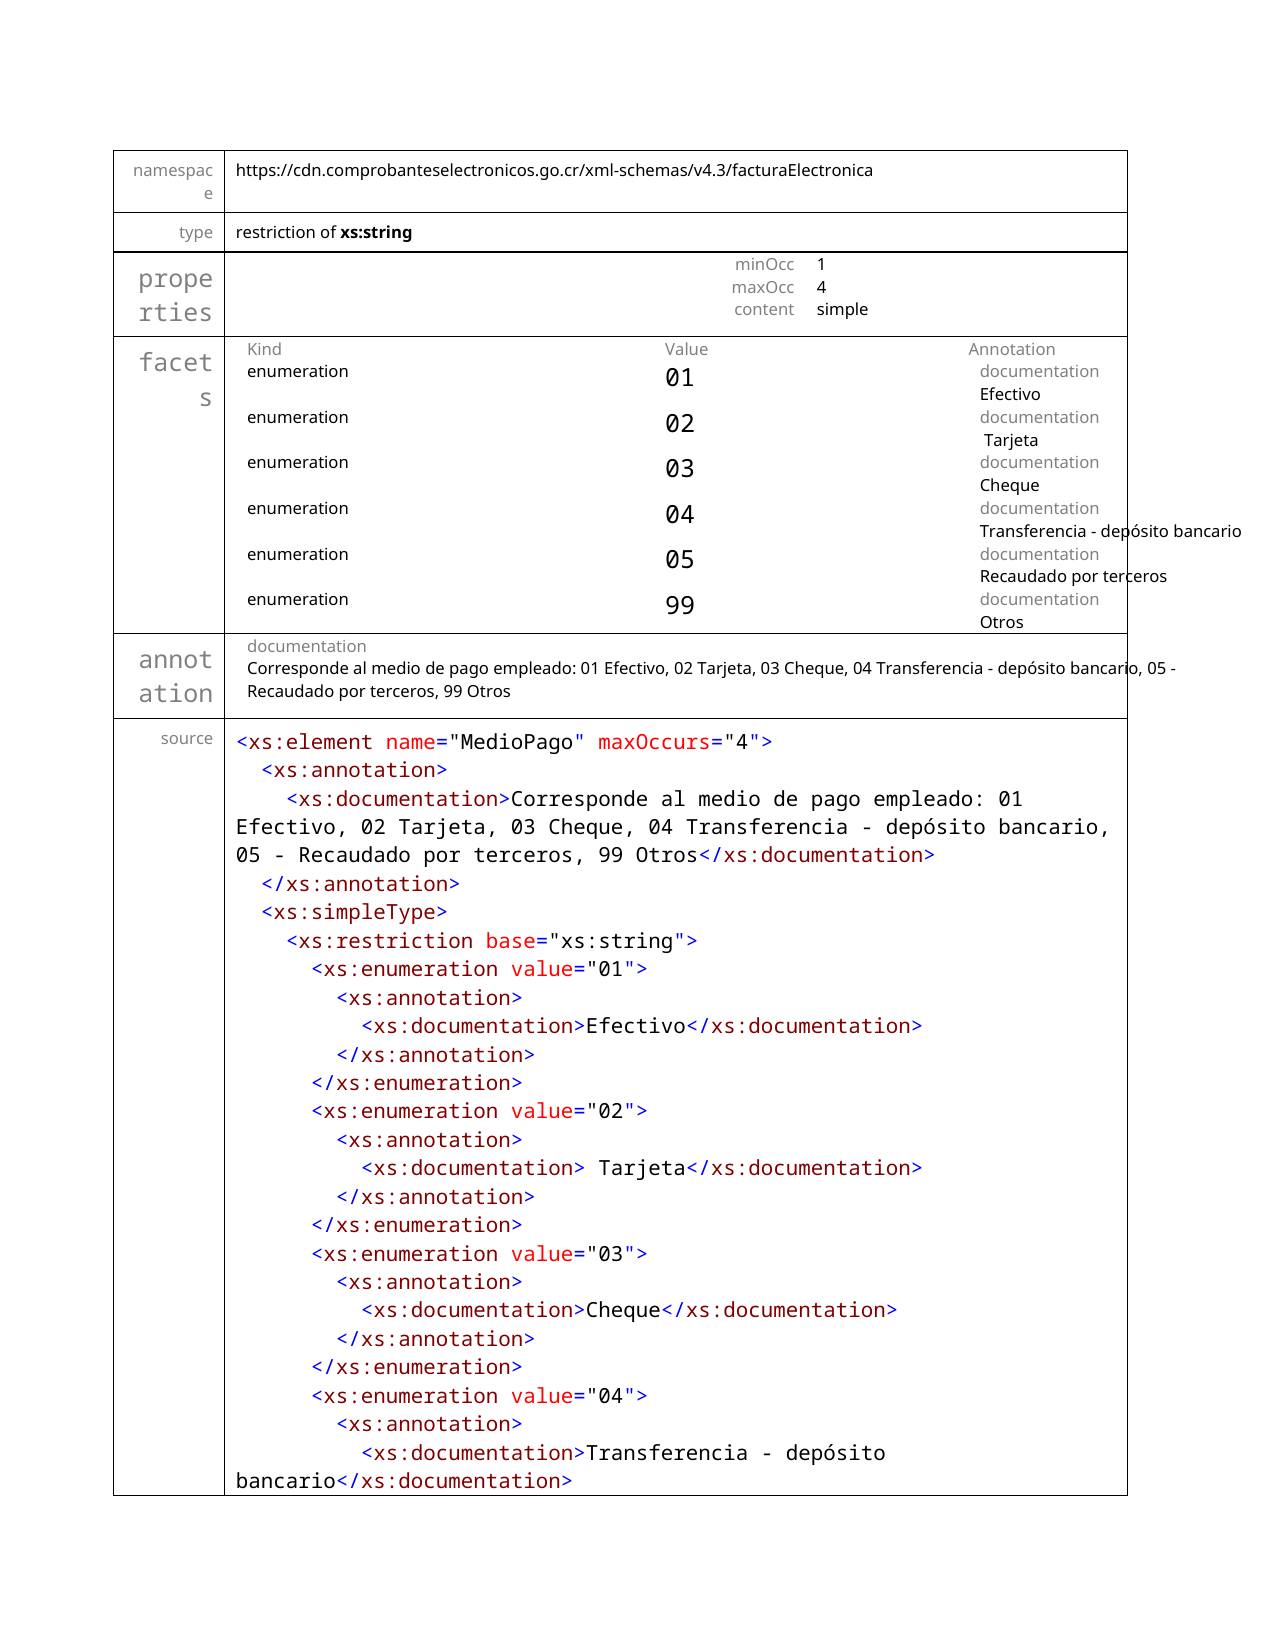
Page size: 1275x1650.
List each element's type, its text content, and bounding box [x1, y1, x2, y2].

table_header 1 [805, 253, 1127, 275]
table_cell enumeration [236, 406, 654, 451]
table_header Annotation [957, 337, 1127, 360]
table_cell maxOcc [236, 275, 805, 298]
table_header documentation [968, 360, 1127, 383]
table_cell restriction of xs:string [225, 213, 1127, 251]
table_cell [957, 497, 968, 542]
table_cell [957, 406, 968, 451]
table_cell <xs:element name="MedioPago" maxOccurs="4"> <xs:annotation> <xs:documentation>Corresponde al medio de pago empleado: 01 Efectivo, 02 Tarjeta, 03 Cheque, 04 Transferencia - depósito bancario, 05 - Recaudado por terceros, 99 Otros</xs:documentation> </xs:annotation> <xs:simpleType> <xs:restriction base="xs:string"> <xs:enumeration value="01"> <xs:annotation> <xs:documentation>Efectivo</xs:documentation> </xs:annotation> </xs:enumeration> <xs:enumeration value="02"> <xs:annotation> <xs:documentation> Tarjeta</xs:documentation> </xs:annotation> </xs:enumeration> <xs:enumeration value="03"> <xs:annotation> <xs:documentation>Cheque</xs:documentation> </xs:annotation> </xs:enumeration> <xs:enumeration value="04"> <xs:annotation> <xs:documentation>Transferencia - depósito bancario</xs:documentation> [225, 719, 1127, 1495]
table_cell [225, 337, 236, 633]
table_cell [957, 542, 1127, 588]
table_cell 03 [654, 451, 957, 497]
table_cell facets [114, 337, 224, 633]
table_cell enumeration [236, 451, 654, 497]
table_cell 05 [654, 542, 957, 588]
table_header documentation [968, 451, 1127, 474]
table_header documentation [968, 406, 1127, 428]
table_cell [957, 588, 968, 633]
table_cell Transferencia - depósito bancario [968, 519, 1127, 542]
table_cell Otros [968, 610, 1127, 633]
table_cell [225, 253, 1127, 336]
table_header Value [654, 337, 957, 360]
table_header minOcc [236, 253, 805, 275]
table_cell 4 [805, 275, 1127, 298]
table_cell namespace [114, 151, 224, 212]
table_cell content [236, 298, 805, 321]
table_cell Recaudado por terceros [968, 565, 1127, 587]
table_cell 01 [654, 360, 957, 406]
table_cell Efectivo [968, 383, 1127, 405]
table_header documentation [236, 634, 1127, 657]
table_cell enumeration [236, 360, 654, 406]
table_cell enumeration [236, 588, 654, 633]
table_cell [225, 634, 1127, 718]
table_cell Tarjeta [968, 428, 1127, 451]
table_cell source [114, 719, 224, 1495]
table_cell enumeration [236, 497, 654, 542]
table_header Kind [236, 337, 654, 360]
table_cell annotation [114, 634, 224, 718]
table_cell 02 [654, 406, 957, 451]
table_cell [957, 451, 1127, 497]
table_cell Corresponde al medio de pago empleado: 01 Efectivo, 02 Tarjeta, 03 Cheque, 04 Transferencia - depósito bancario, 05 - Recaudado por terceros, 99 Otros [236, 657, 1127, 702]
table_cell type [114, 213, 224, 251]
table_header documentation [968, 588, 1127, 610]
table_cell 04 [654, 497, 957, 542]
table_cell https://cdn.comprobanteselectronicos.go.cr/xml-schemas/v4.3/facturaElectronica [225, 151, 1127, 212]
table_header documentation [968, 542, 1127, 565]
table_cell [957, 360, 1127, 406]
table_cell enumeration [236, 542, 654, 588]
table_cell Cheque [968, 474, 1127, 496]
table_cell 99 [654, 588, 957, 633]
table_cell simple [805, 298, 1127, 321]
table_header documentation [968, 497, 1127, 519]
table_cell properties [114, 253, 224, 336]
